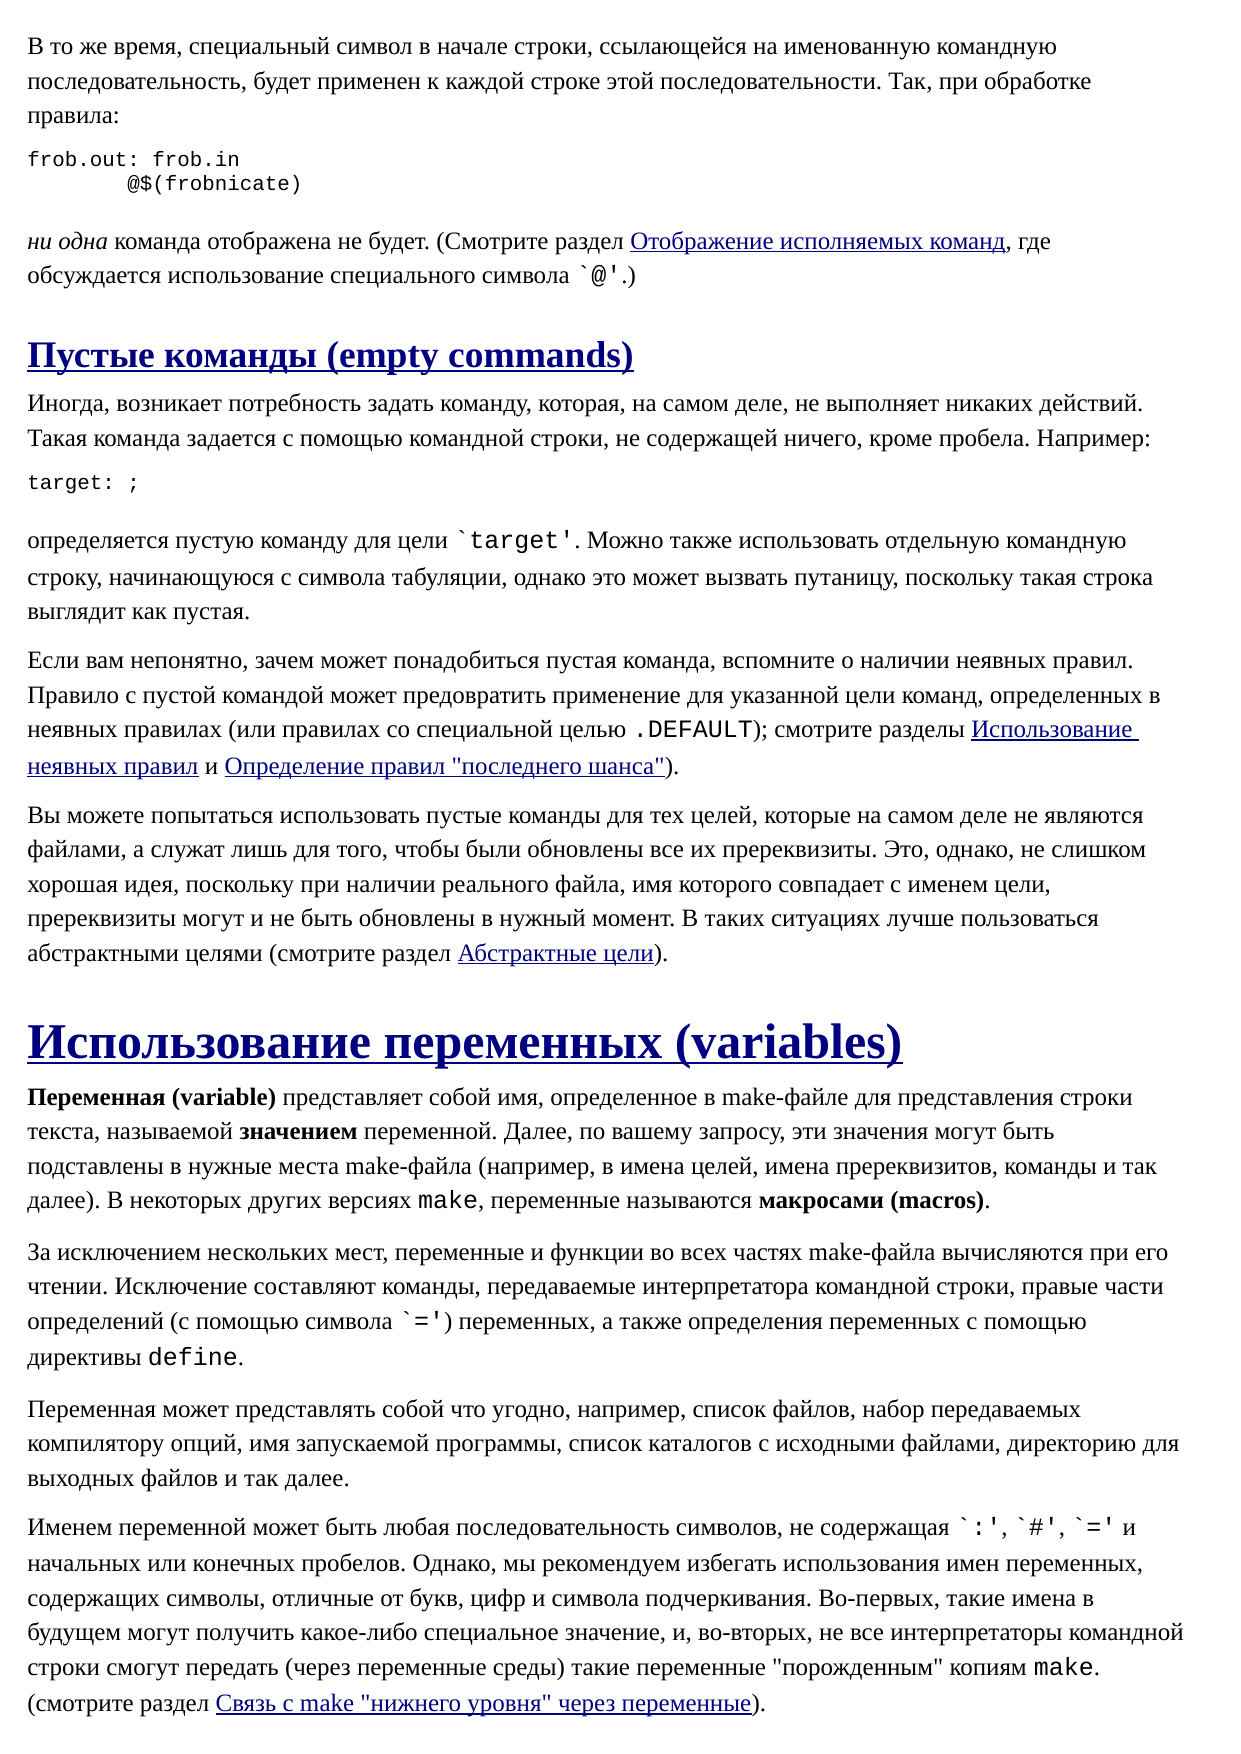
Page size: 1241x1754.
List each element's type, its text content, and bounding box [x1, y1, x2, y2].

subtitle Пустые команды (empty commands) [27, 333, 1185, 376]
text Переменная (variable) представляет собой имя, определенное в make-файле для представления строки текста, называемой значением переменной. Далее, по вашему запросу, эти значения могут быть подставлены в нужные места make-файла (например, в имена целей, имена пререквизитов, команды и так далее). В некоторых других версиях make, переменные называются макросами (macros). [27, 1082, 1185, 1216]
text ни одна команда отображена не будет. (Смотрите раздел Отображение исполняемых команд, где обсуждается использование специального символа `@'.) [27, 226, 1185, 291]
text Иногда, возникает потребность задать команду, которая, на самом деле, не выполняет никаких действий. Такая команда задается с помощью командной строки, не содержащей ничего, кроме пробела. Например: [27, 388, 1185, 452]
text Именем переменной может быть любая последовательность символов, не содержащая `:', `#', `=' и начальных или конечных пробелов. Однако, мы рекомендуем избегать использования имен переменных, содержащих символы, отличные от букв, цифр и символа подчеркивания. Во-первых, такие имена в будущем могут получить какое-либо специальное значение, и, во-вторых, не все интерпретаторы командной строки смогут передать (через переменные среды) такие переменные "порожденным" копиям make. (смотрите раздел Связь с make "нижнего уровня" через переменные). [27, 1512, 1185, 1717]
text Если вам непонятно, зачем может понадобиться пустая команда, вспомните о наличии неявных правил. Правило с пустой командой может предовратить применение для указанной цели команд, определенных в неявных правилах (или правилах со специальной целью .DEFAULT); смотрите разделы Использование неявных правил и Определение правил "последнего шанса"). [27, 645, 1185, 779]
subtitle Использование переменных (variables) [27, 1012, 1185, 1069]
text В то же время, специальный символ в начале строки, ссылающейся на именованную командную последовательность, будет применен к каждой строке этой последовательности. Так, при обработке правила: [27, 31, 1185, 129]
text За исключением нескольких мест, переменные и функции во всех частях make-файла вычисляются при его чтении. Исключение составляют команды, передаваемые интерпретатора командной строки, правые части определений (с помощью символа `=') переменных, а также определения переменных с помощью директивы define. [27, 1237, 1185, 1373]
text @$(frobnicate) [27, 173, 1185, 197]
text target: ; [27, 472, 1185, 496]
text frob.out: frob.in [27, 149, 1185, 173]
text Вы можете попытаться использовать пустые команды для тех целей, которые на самом деле не являются файлами, а служат лишь для того, чтобы были обновлены все их пререквизиты. Это, однако, не слишком хорошая идея, поскольку при наличии реального файла, имя которого совпадает с именем цели, пререквизиты могут и не быть обновлены в нужный момент. В таких ситуациях лучше пользоваться абстрактными целями (смотрите раздел Абстрактные цели). [27, 800, 1185, 967]
text определяется пустую команду для цели `target'. Можно также использовать отдельную командную строку, начинающуюся с символа табуляции, однако это может вызвать путаницу, поскольку такая строка выглядит как пустая. [27, 525, 1185, 625]
text Переменная может представлять собой что угодно, например, список файлов, набор передаваемых компилятору опций, имя запускаемой программы, список каталогов с исходными файлами, директорию для выходных файлов и так далее. [27, 1394, 1185, 1492]
